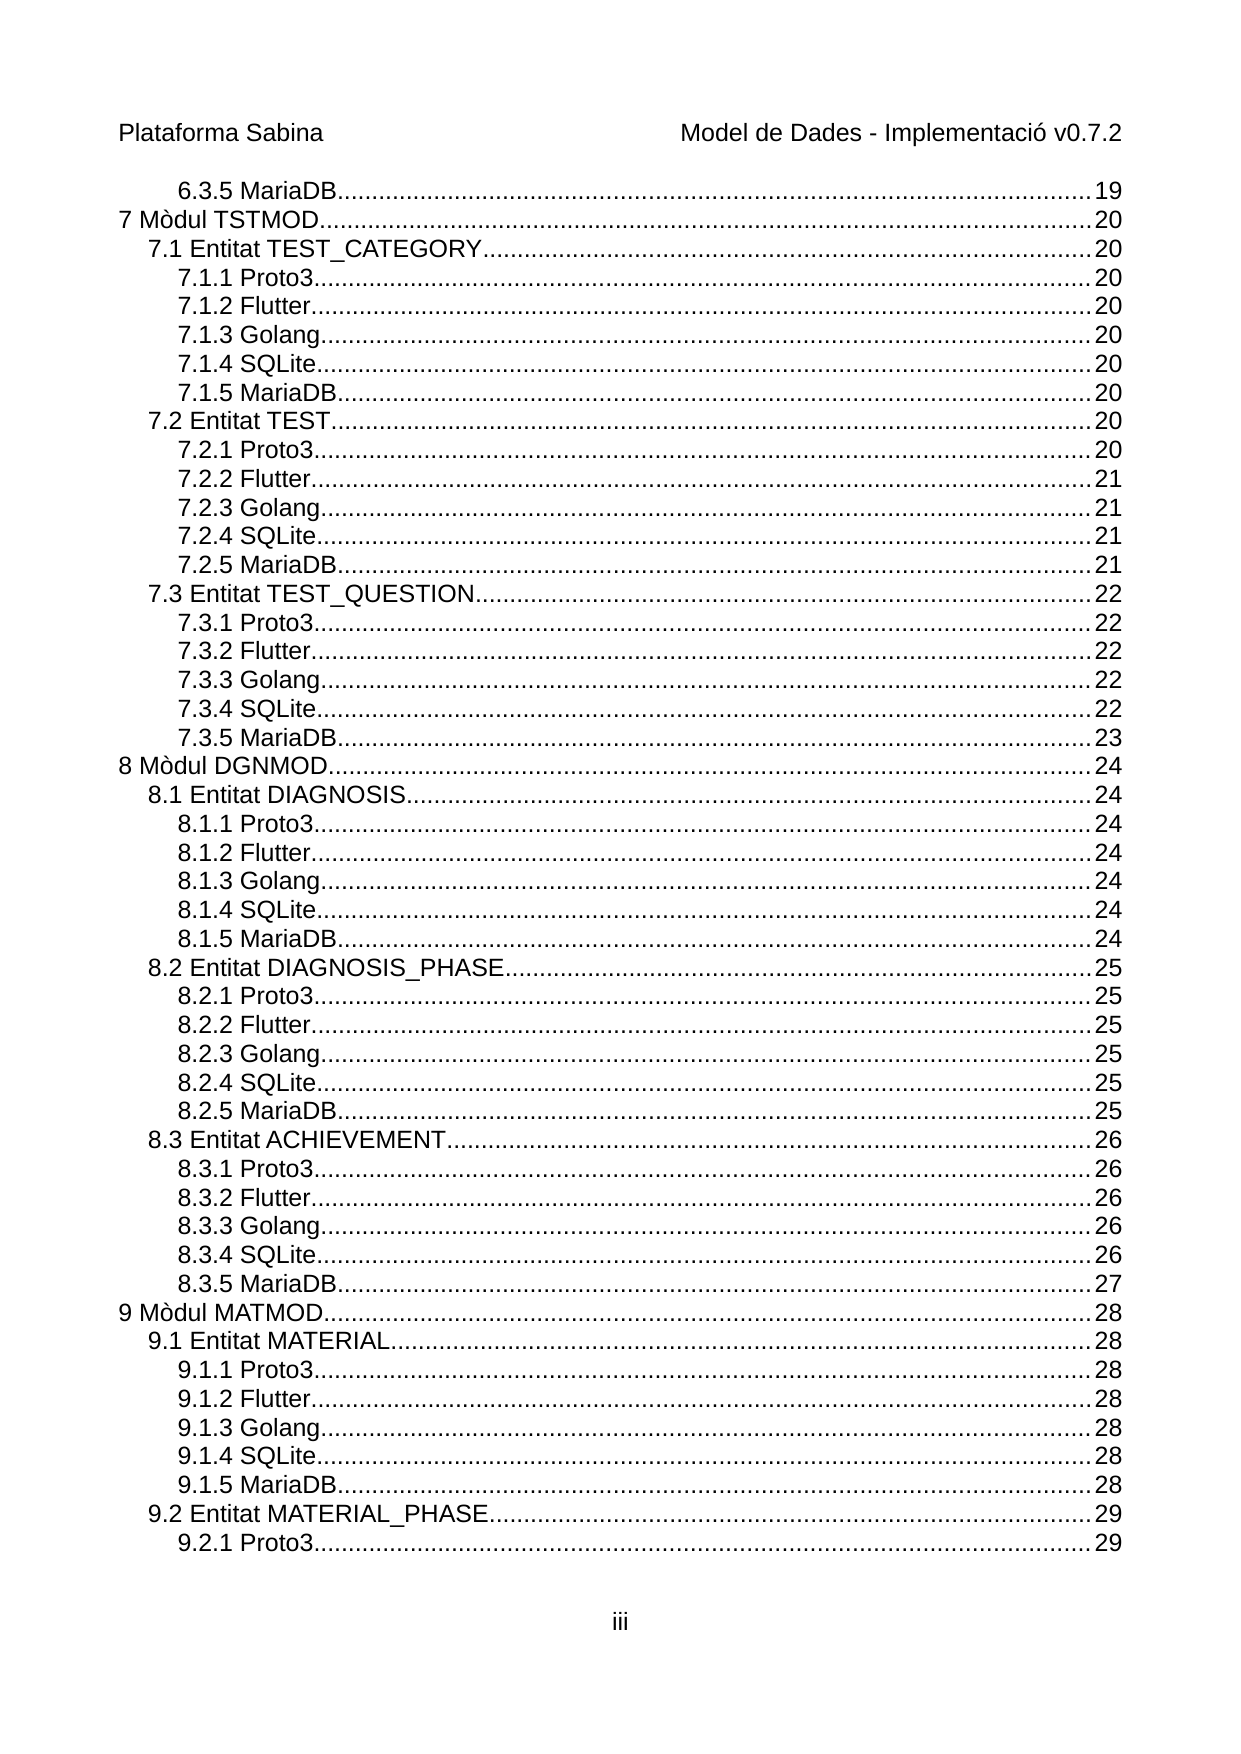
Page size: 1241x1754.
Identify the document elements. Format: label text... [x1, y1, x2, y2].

text 9.2 Entitat MATERIAL_PHASE 29 [148, 1499, 1122, 1528]
text 8.3.5 MariaDB 27 [177, 1269, 1122, 1298]
text 9.1.1 Proto3 28 [177, 1355, 1122, 1384]
text 8.1.2 Flutter 24 [177, 838, 1122, 866]
text 9 Mòdul MATMOD 28 [118, 1298, 1122, 1326]
text 7.1 Entitat TEST_CATEGORY 20 [148, 234, 1122, 263]
text 7.3.3 Golang 22 [177, 665, 1122, 694]
text 9.1.3 Golang 28 [177, 1413, 1122, 1441]
text 9.1.5 MariaDB 28 [177, 1470, 1122, 1499]
text 8.3.4 SQLite 26 [177, 1240, 1122, 1269]
text 7 Mòdul TSTMOD 20 [118, 205, 1122, 234]
text 8.3.2 Flutter 26 [177, 1183, 1122, 1211]
text 7.1.5 MariaDB 20 [177, 378, 1122, 406]
text 9.1 Entitat MATERIAL 28 [148, 1326, 1122, 1355]
text 8.2.2 Flutter 25 [177, 1010, 1122, 1039]
text 9.1.4 SQLite 28 [177, 1441, 1122, 1470]
text 7.1.1 Proto3 20 [177, 263, 1122, 291]
text 7.2.1 Proto3 20 [177, 435, 1122, 464]
text 7.2 Entitat TEST 20 [148, 406, 1122, 435]
text 8.2 Entitat DIAGNOSIS_PHASE 25 [148, 953, 1122, 981]
text 8.1.4 SQLite 24 [177, 895, 1122, 924]
text 8 Mòdul DGNMOD 24 [118, 751, 1122, 780]
text 7.1.4 SQLite 20 [177, 349, 1122, 378]
text 8.1 Entitat DIAGNOSIS 24 [148, 780, 1122, 809]
text 8.1.3 Golang 24 [177, 866, 1122, 895]
text 7.3.5 MariaDB 23 [177, 723, 1122, 751]
text 8.2.3 Golang 25 [177, 1039, 1122, 1068]
text 7.2.4 SQLite 21 [177, 521, 1122, 550]
text 7.2.5 MariaDB 21 [177, 550, 1122, 579]
text 7.2.2 Flutter 21 [177, 464, 1122, 493]
text 8.1.5 MariaDB 24 [177, 924, 1122, 953]
text 6.3.5 MariaDB 19 [177, 176, 1122, 205]
text 9.2.1 Proto3 29 [177, 1528, 1122, 1556]
text 8.3.1 Proto3 26 [177, 1154, 1122, 1183]
text 7.3.4 SQLite 22 [177, 694, 1122, 723]
text 7.1.2 Flutter 20 [177, 291, 1122, 320]
text 9.1.2 Flutter 28 [177, 1384, 1122, 1413]
text 8.1.1 Proto3 24 [177, 809, 1122, 838]
text 7.1.3 Golang 20 [177, 320, 1122, 349]
text 7.3.1 Proto3 22 [177, 608, 1122, 636]
text 7.2.3 Golang 21 [177, 493, 1122, 521]
text 7.3.2 Flutter 22 [177, 636, 1122, 665]
text 8.3 Entitat ACHIEVEMENT 26 [148, 1125, 1122, 1154]
text 8.3.3 Golang 26 [177, 1211, 1122, 1240]
text 7.3 Entitat TEST_QUESTION 22 [148, 579, 1122, 608]
text 8.2.5 MariaDB 25 [177, 1096, 1122, 1125]
text 8.2.1 Proto3 25 [177, 981, 1122, 1010]
text 8.2.4 SQLite 25 [177, 1068, 1122, 1096]
